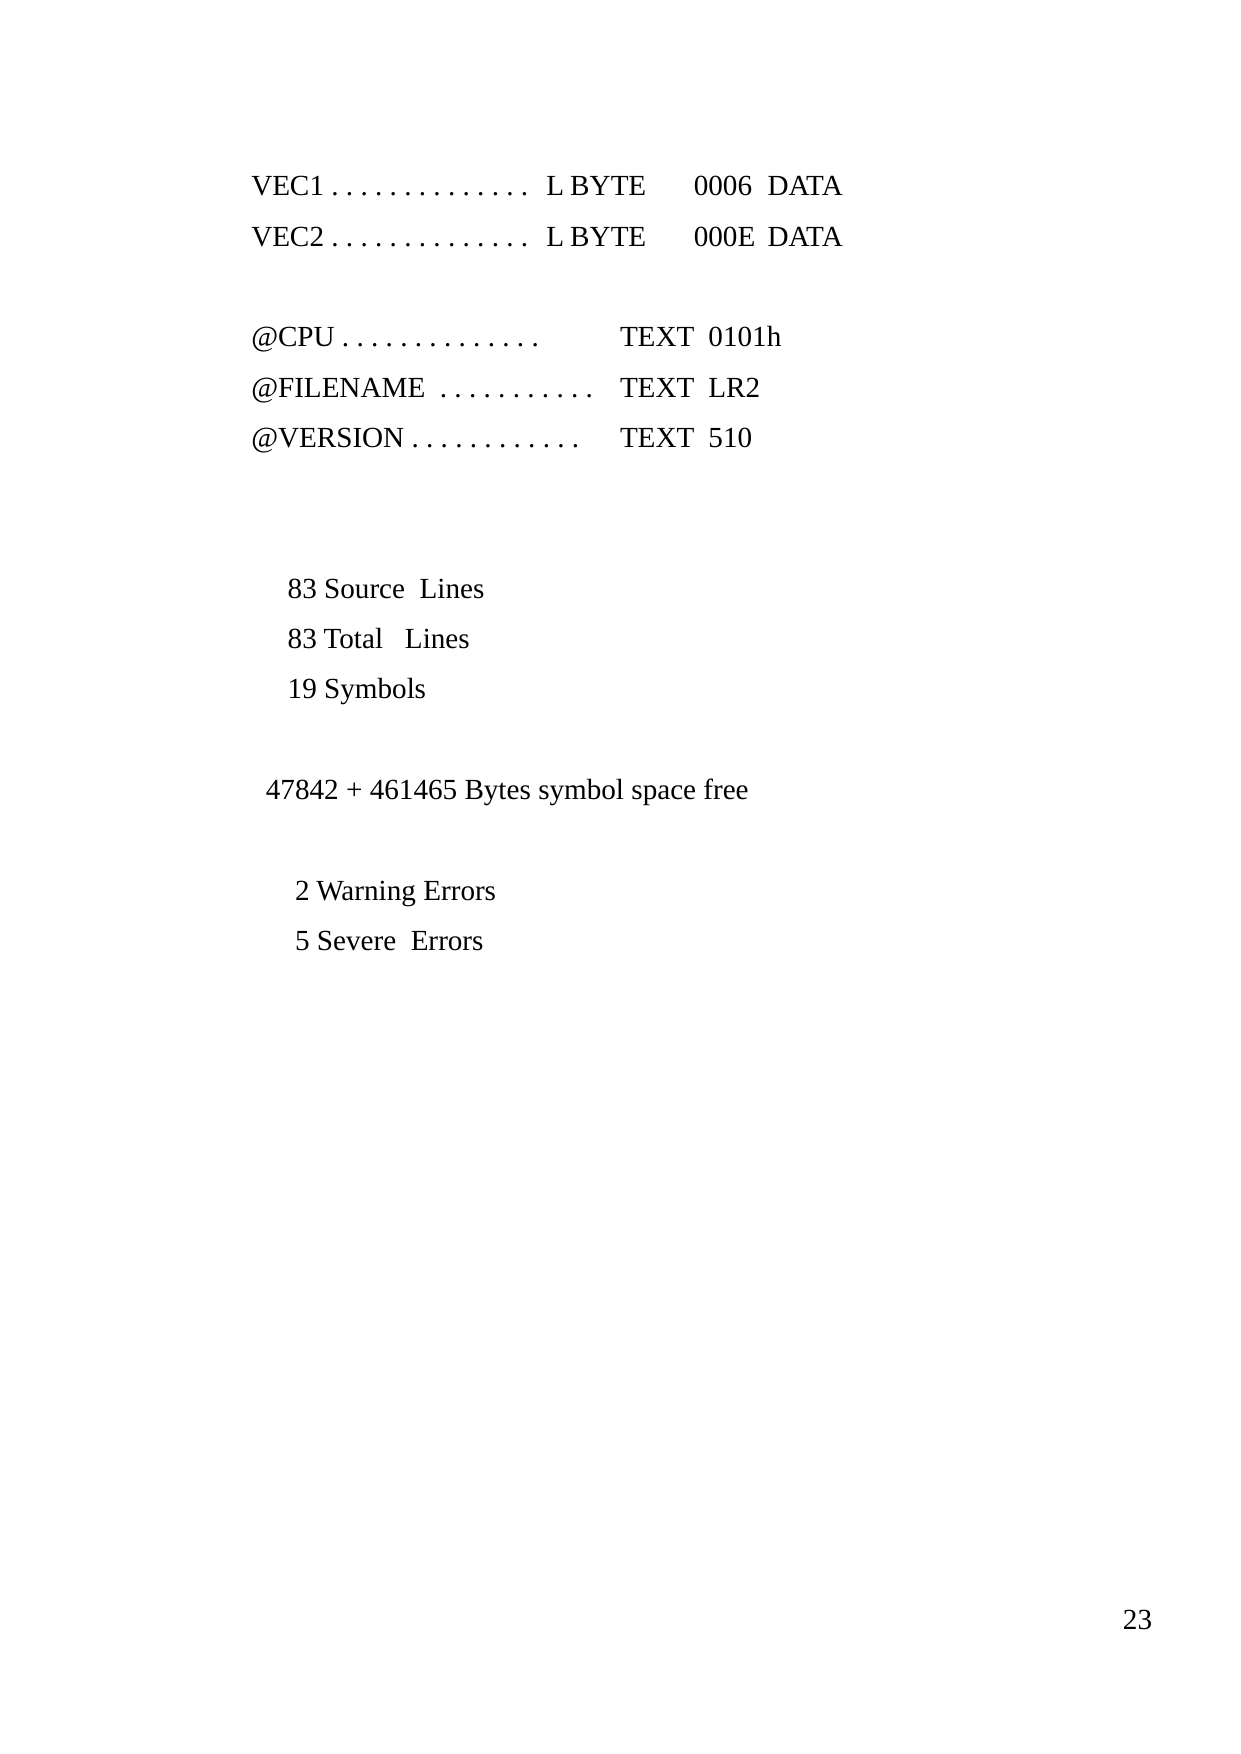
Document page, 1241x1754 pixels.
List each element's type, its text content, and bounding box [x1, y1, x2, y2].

text 19 Symbols [177, 672, 1152, 705]
text 83 Total Lines [177, 621, 1152, 655]
text VEC1 . . . . . . . . . . . . . . L BYTE 0006 DATA [177, 168, 1152, 202]
text @CPU . . . . . . . . . . . . . . TEXT 0101h [177, 319, 1152, 353]
text 5 Severe Errors [177, 923, 1152, 957]
text 2 Warning Errors [177, 873, 1152, 906]
text 47842 + 461465 Bytes symbol space free [177, 772, 1152, 806]
text VEC2 . . . . . . . . . . . . . . L BYTE 000E DATA [177, 219, 1152, 252]
text @VERSION . . . . . . . . . . . . TEXT 510 [177, 420, 1152, 453]
text 83 Source Lines [177, 571, 1152, 604]
text @FILENAME . . . . . . . . . . . TEXT LR2 [177, 370, 1152, 403]
